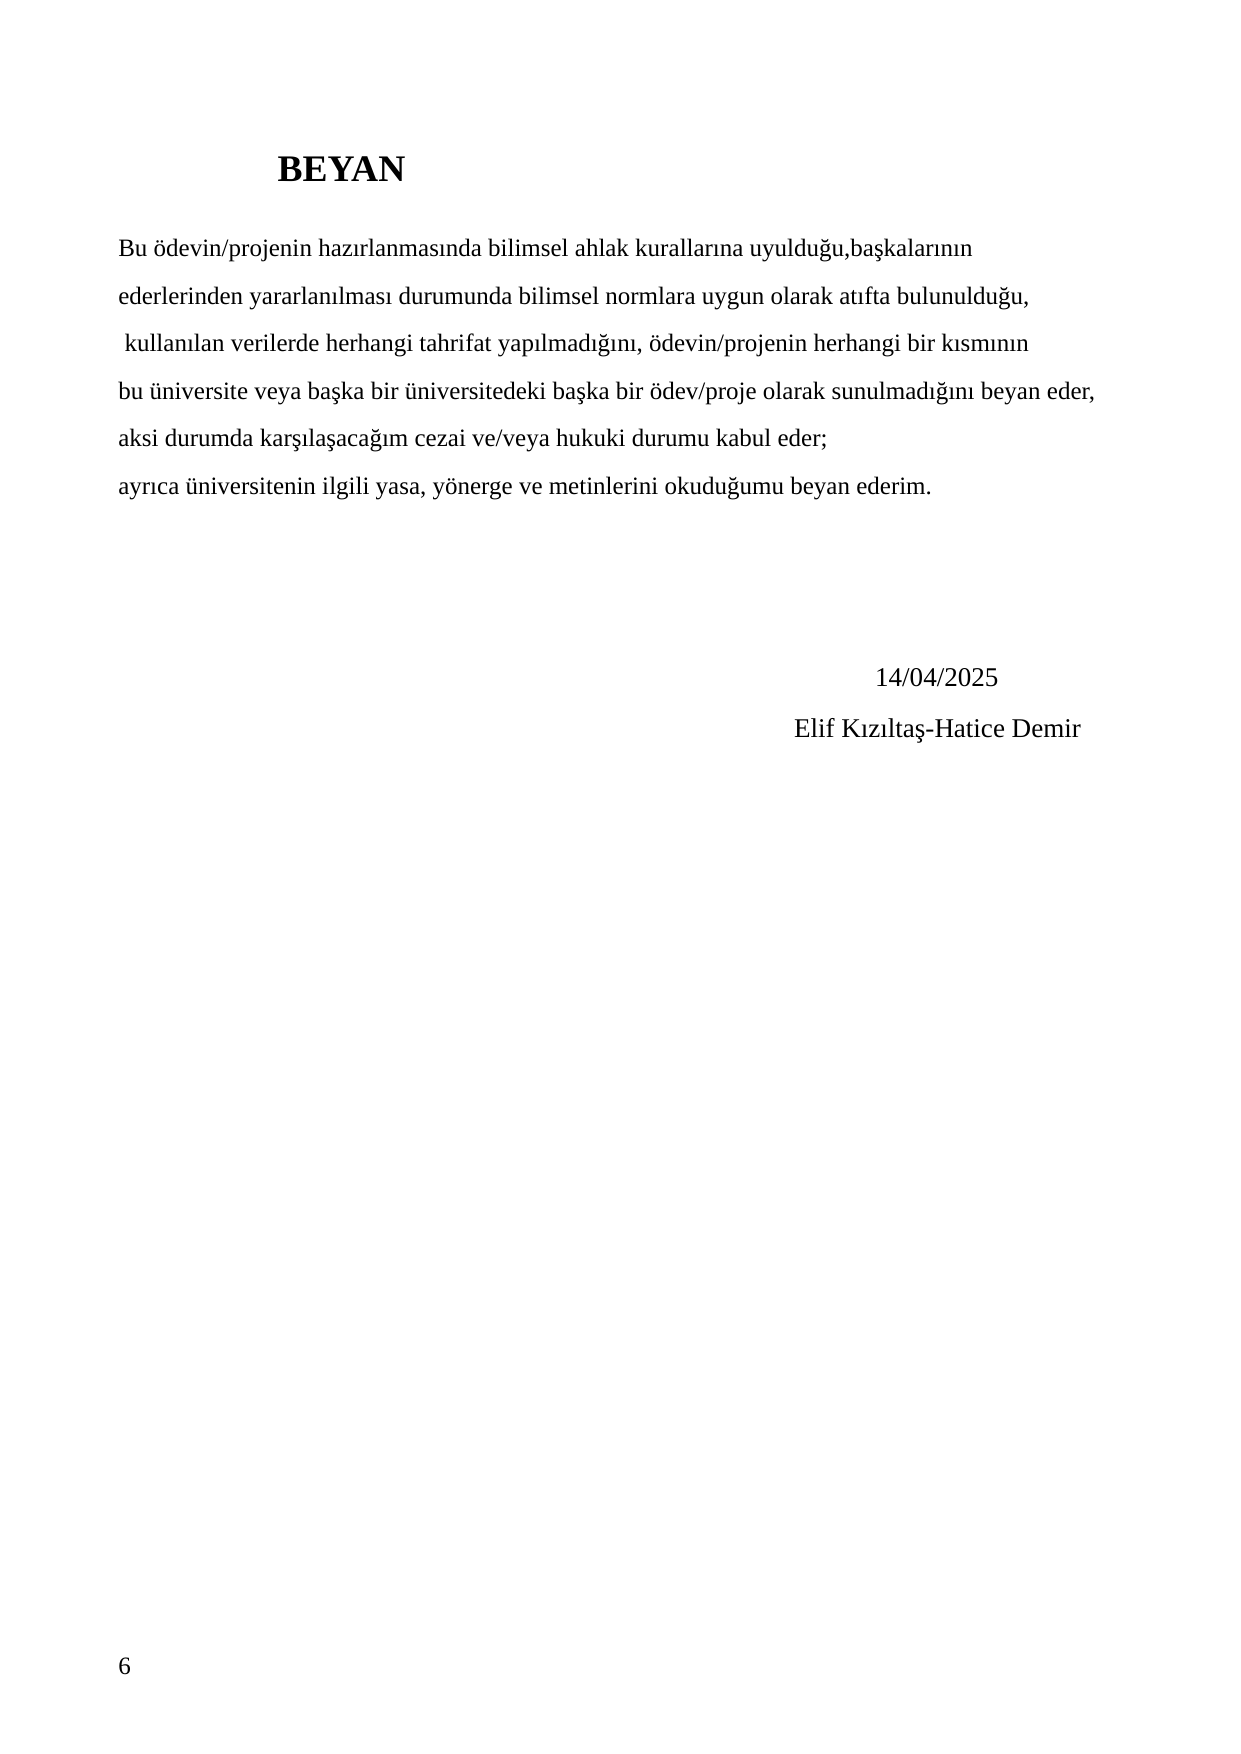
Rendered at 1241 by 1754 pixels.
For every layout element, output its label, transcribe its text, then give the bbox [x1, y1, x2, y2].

text ederlerinden yararlanılması durumunda bilimsel normlara uygun olarak atıfta bulunulduğu, [118, 281, 1240, 309]
text bu üniversite veya başka bir üniversitedeki başka bir ödev/proje olarak sunulmadığını beyan eder, [118, 376, 1240, 405]
text aksi durumda karşılaşacağım cezai ve/veya hukuki durumu kabul eder; [118, 423, 1240, 452]
text Bu ödevin/projenin hazırlanmasında bilimsel ahlak kurallarına uyulduğu,başkalarının [118, 233, 1240, 262]
text ayrıca üniversitenin ilgili yasa, yönerge ve metinlerini okuduğumu beyan ederim. [118, 471, 1240, 500]
text kullanılan verilerde herhangi tahrifat yapılmadığını, ödevin/projenin herhangi bir kısmının [118, 328, 1240, 357]
text Elif Kızıltaş-Hatice Demir [118, 712, 1240, 743]
text 14/04/2025 [118, 662, 1240, 693]
list BEYAN [240, 147, 1240, 190]
